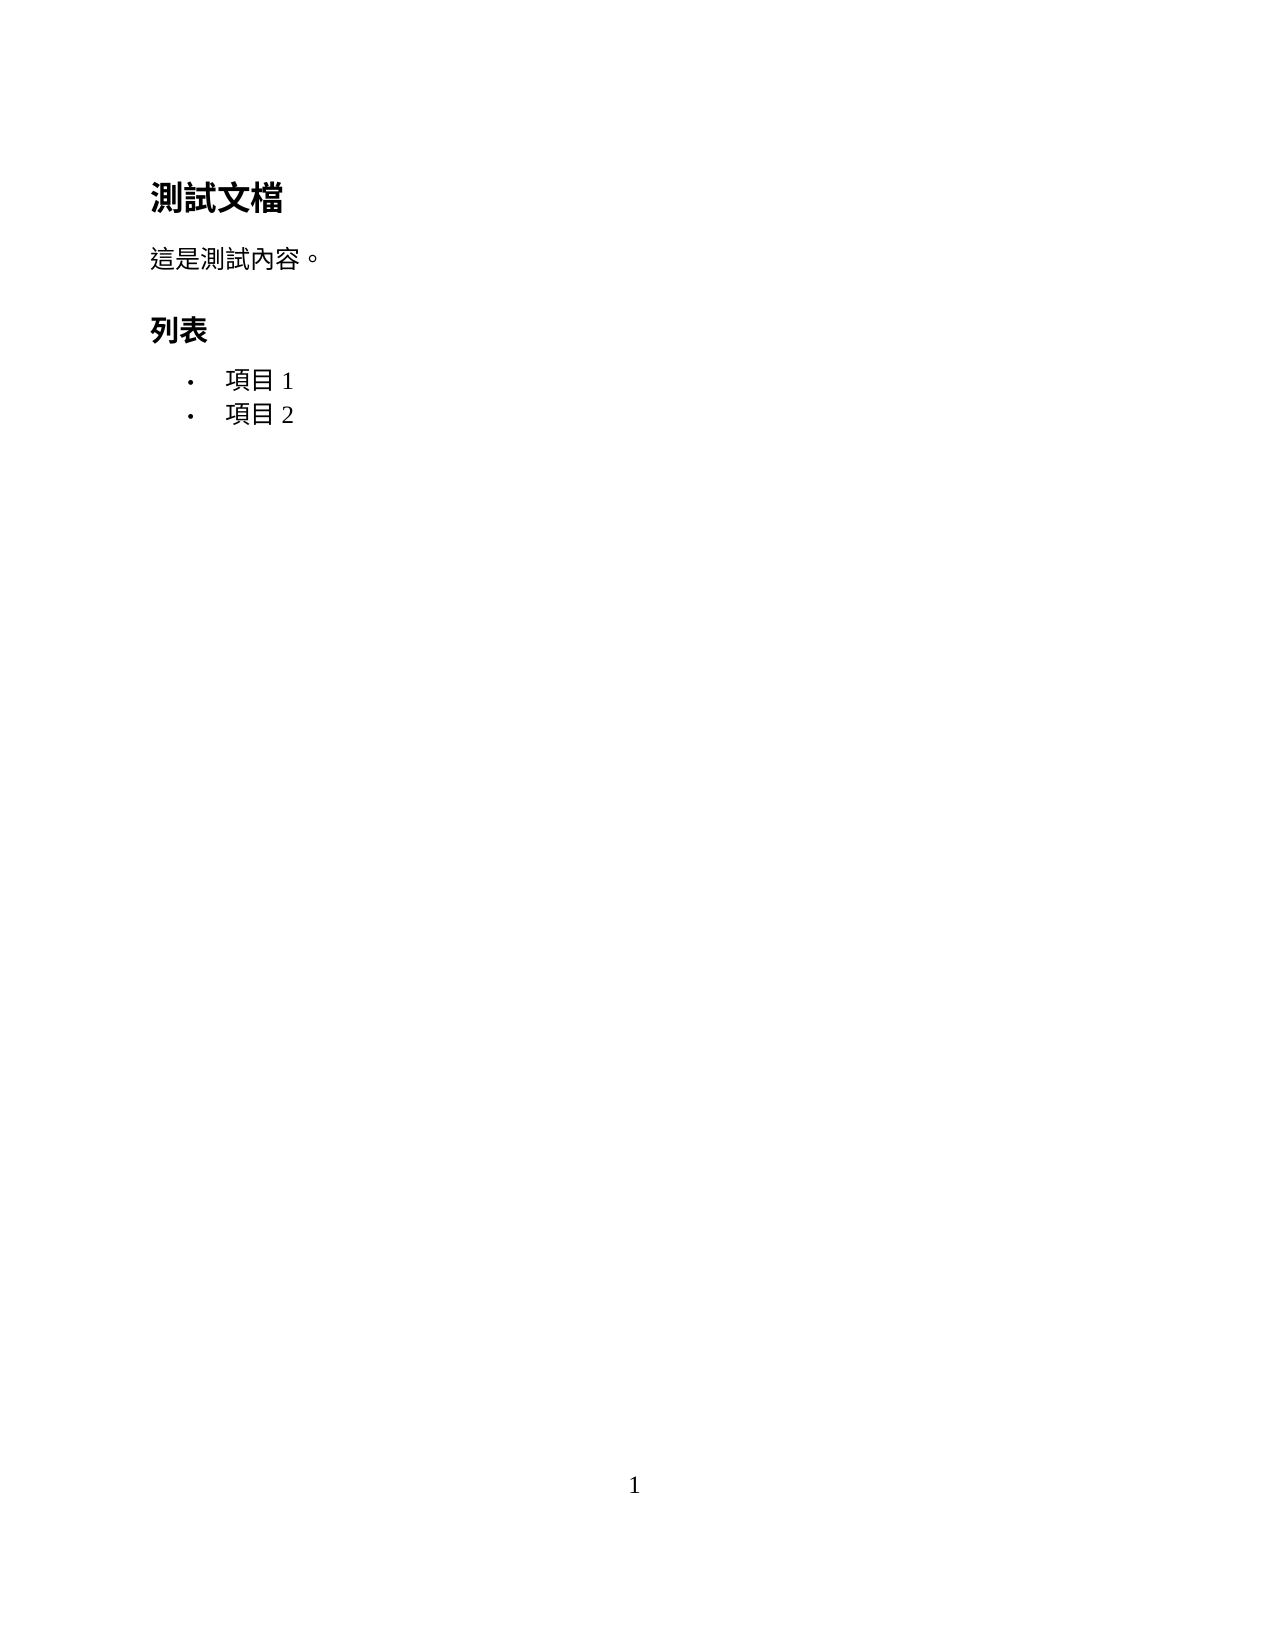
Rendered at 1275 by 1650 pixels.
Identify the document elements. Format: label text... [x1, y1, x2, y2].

list 項目 1 [187, 362, 1125, 396]
list 項目 2 [187, 396, 1125, 431]
subtitle 列表 [150, 310, 1125, 350]
subtitle 測試文檔 [150, 175, 1125, 221]
text 這是測試內容。 [150, 242, 1125, 276]
